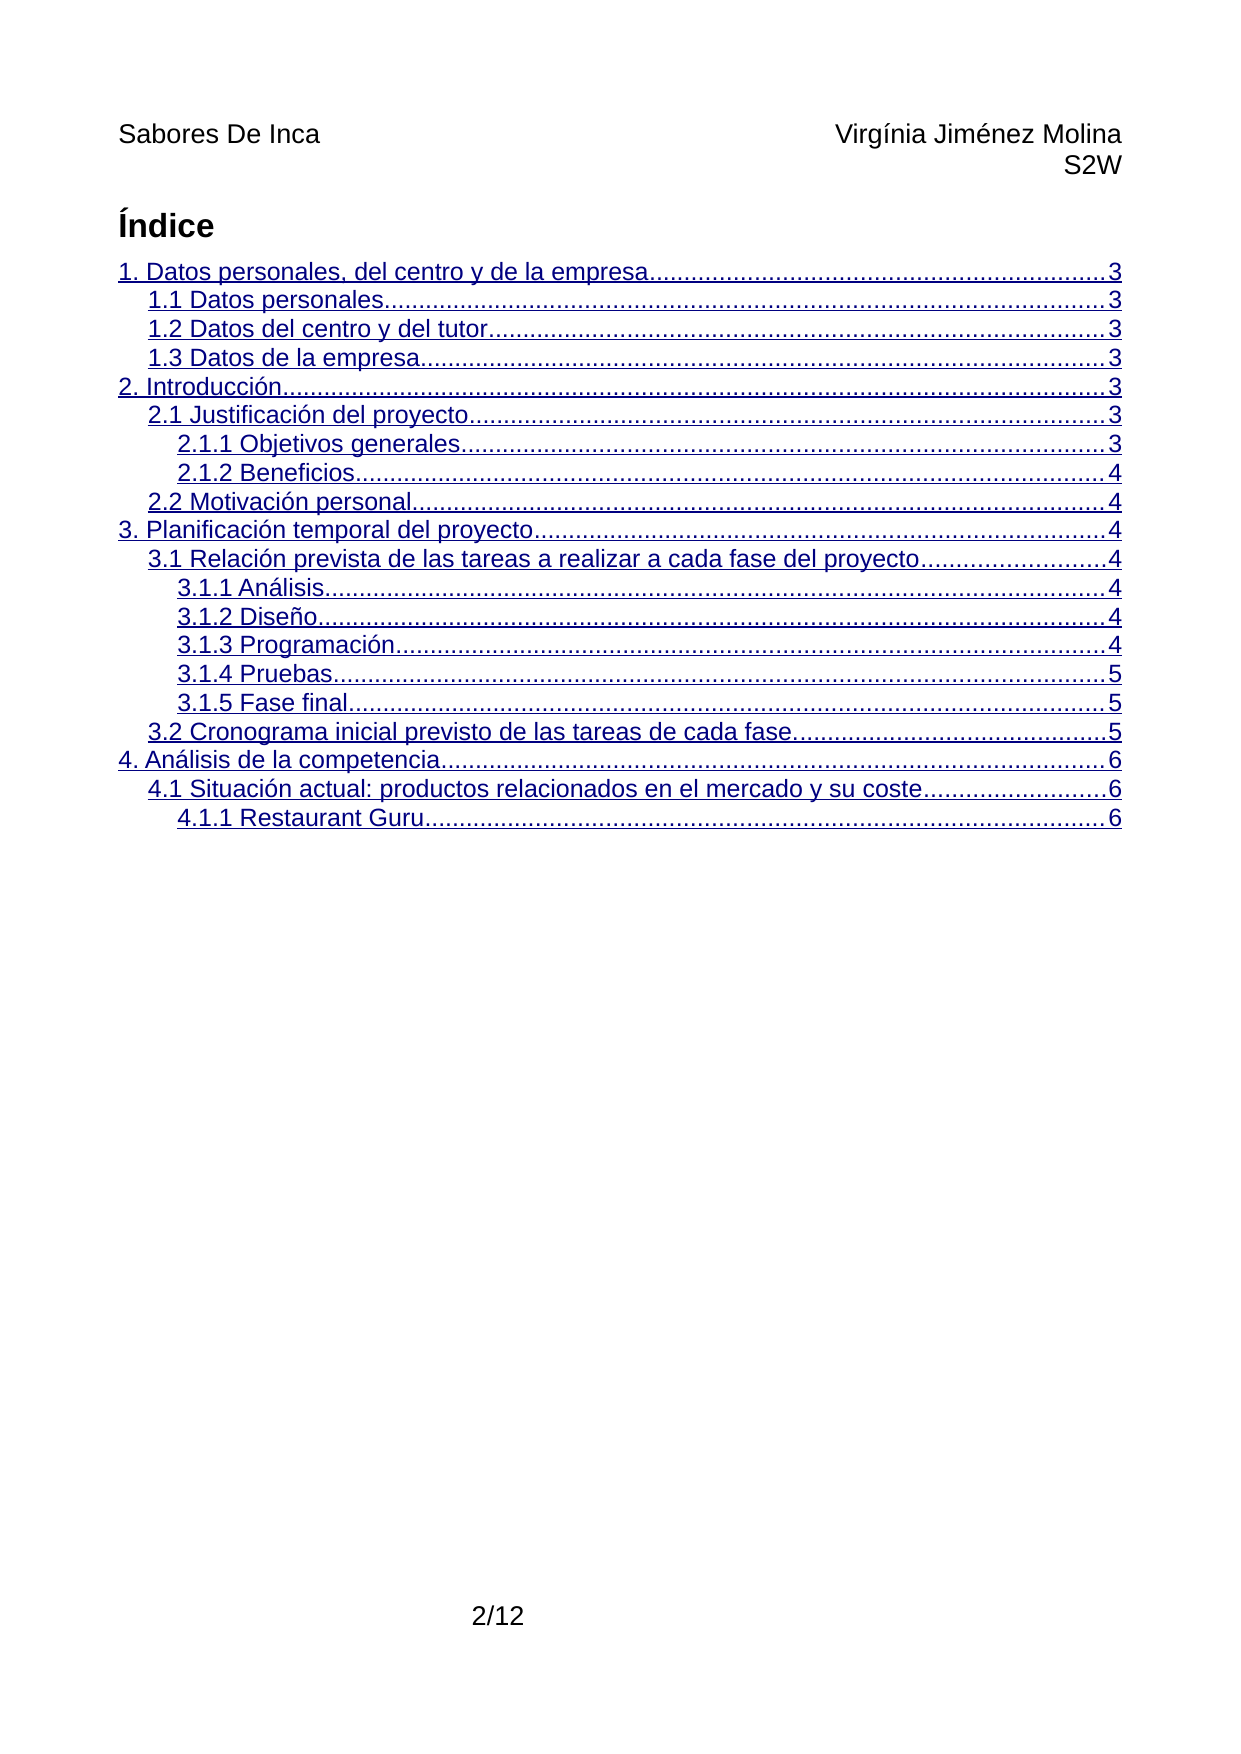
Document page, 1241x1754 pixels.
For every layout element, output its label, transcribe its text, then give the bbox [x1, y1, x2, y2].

text 1.2 Datos del centro y del tutor 3 [148, 314, 1122, 339]
text 3.1 Relación prevista de las tareas a realizar a cada fase del proyecto 4 [148, 544, 1122, 569]
text 1.1 Datos personales 3 [148, 285, 1122, 310]
text 3.1.4 Pruebas 5 [177, 659, 1122, 684]
text 2.2 Motivación personal 4 [148, 487, 1122, 511]
text 4. Análisis de la competencia 6 [118, 745, 1122, 770]
text 2. Introducción 3 [118, 372, 1122, 396]
text 3.2 Cronograma inicial previsto de las tareas de cada fase. 5 [148, 717, 1122, 741]
text 3.1.2 Diseño 4 [177, 602, 1122, 626]
subtitle Índice [118, 206, 1122, 244]
text 3.1.1 Análisis 4 [177, 573, 1122, 598]
text 2.1.1 Objetivos generales 3 [177, 429, 1122, 454]
text 1.3 Datos de la empresa 3 [148, 343, 1122, 368]
text 4.1 Situación actual: productos relacionados en el mercado y su coste 6 [148, 774, 1122, 799]
text 4.1.1 Restaurant Guru 6 [177, 803, 1122, 828]
text 3.1.3 Programación 4 [177, 630, 1122, 655]
text 3.1.5 Fase final 5 [177, 688, 1122, 713]
text 2.1.2 Beneficios 4 [177, 458, 1122, 483]
text 2.1 Justificación del proyecto 3 [148, 400, 1122, 425]
text 3. Planificación temporal del proyecto 4 [118, 515, 1122, 540]
text 1. Datos personales, del centro y de la empresa 3 [118, 257, 1122, 281]
